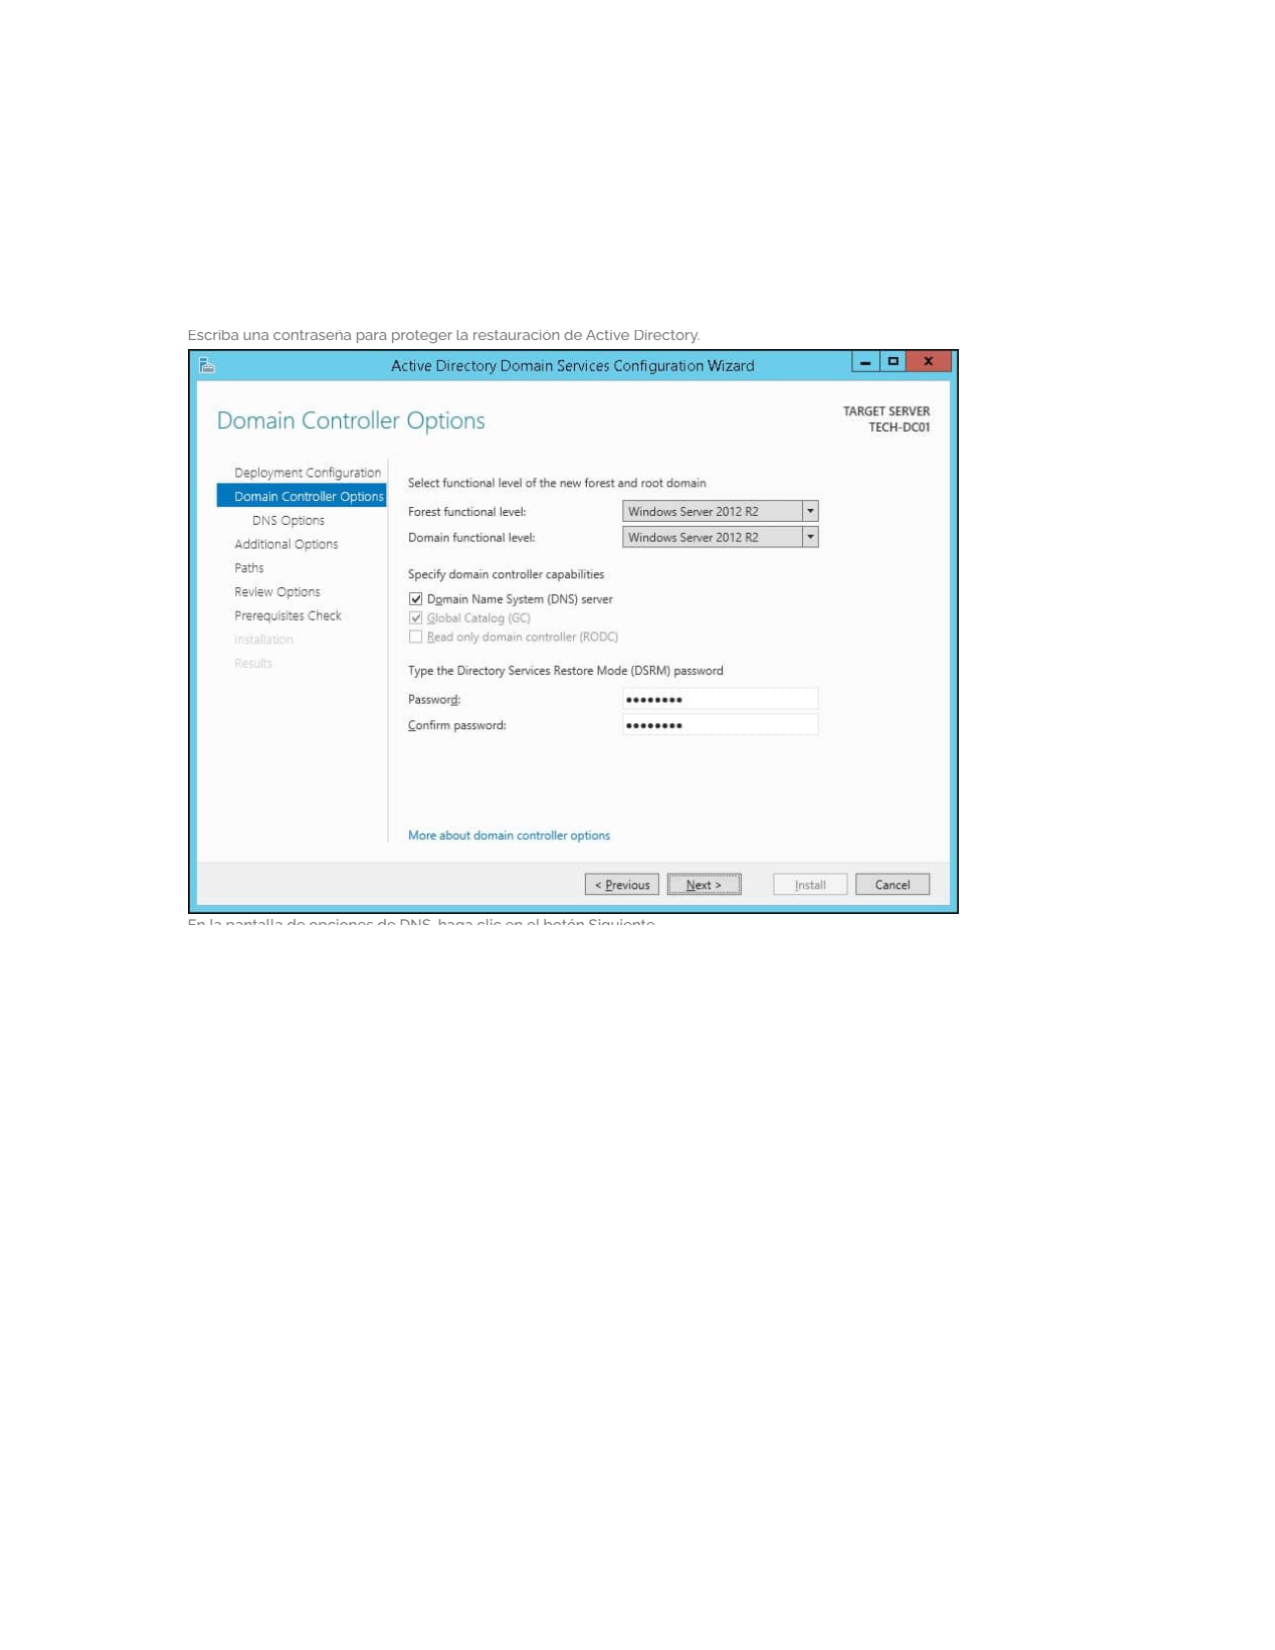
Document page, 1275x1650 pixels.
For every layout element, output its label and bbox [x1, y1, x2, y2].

picture [177, 330, 993, 925]
